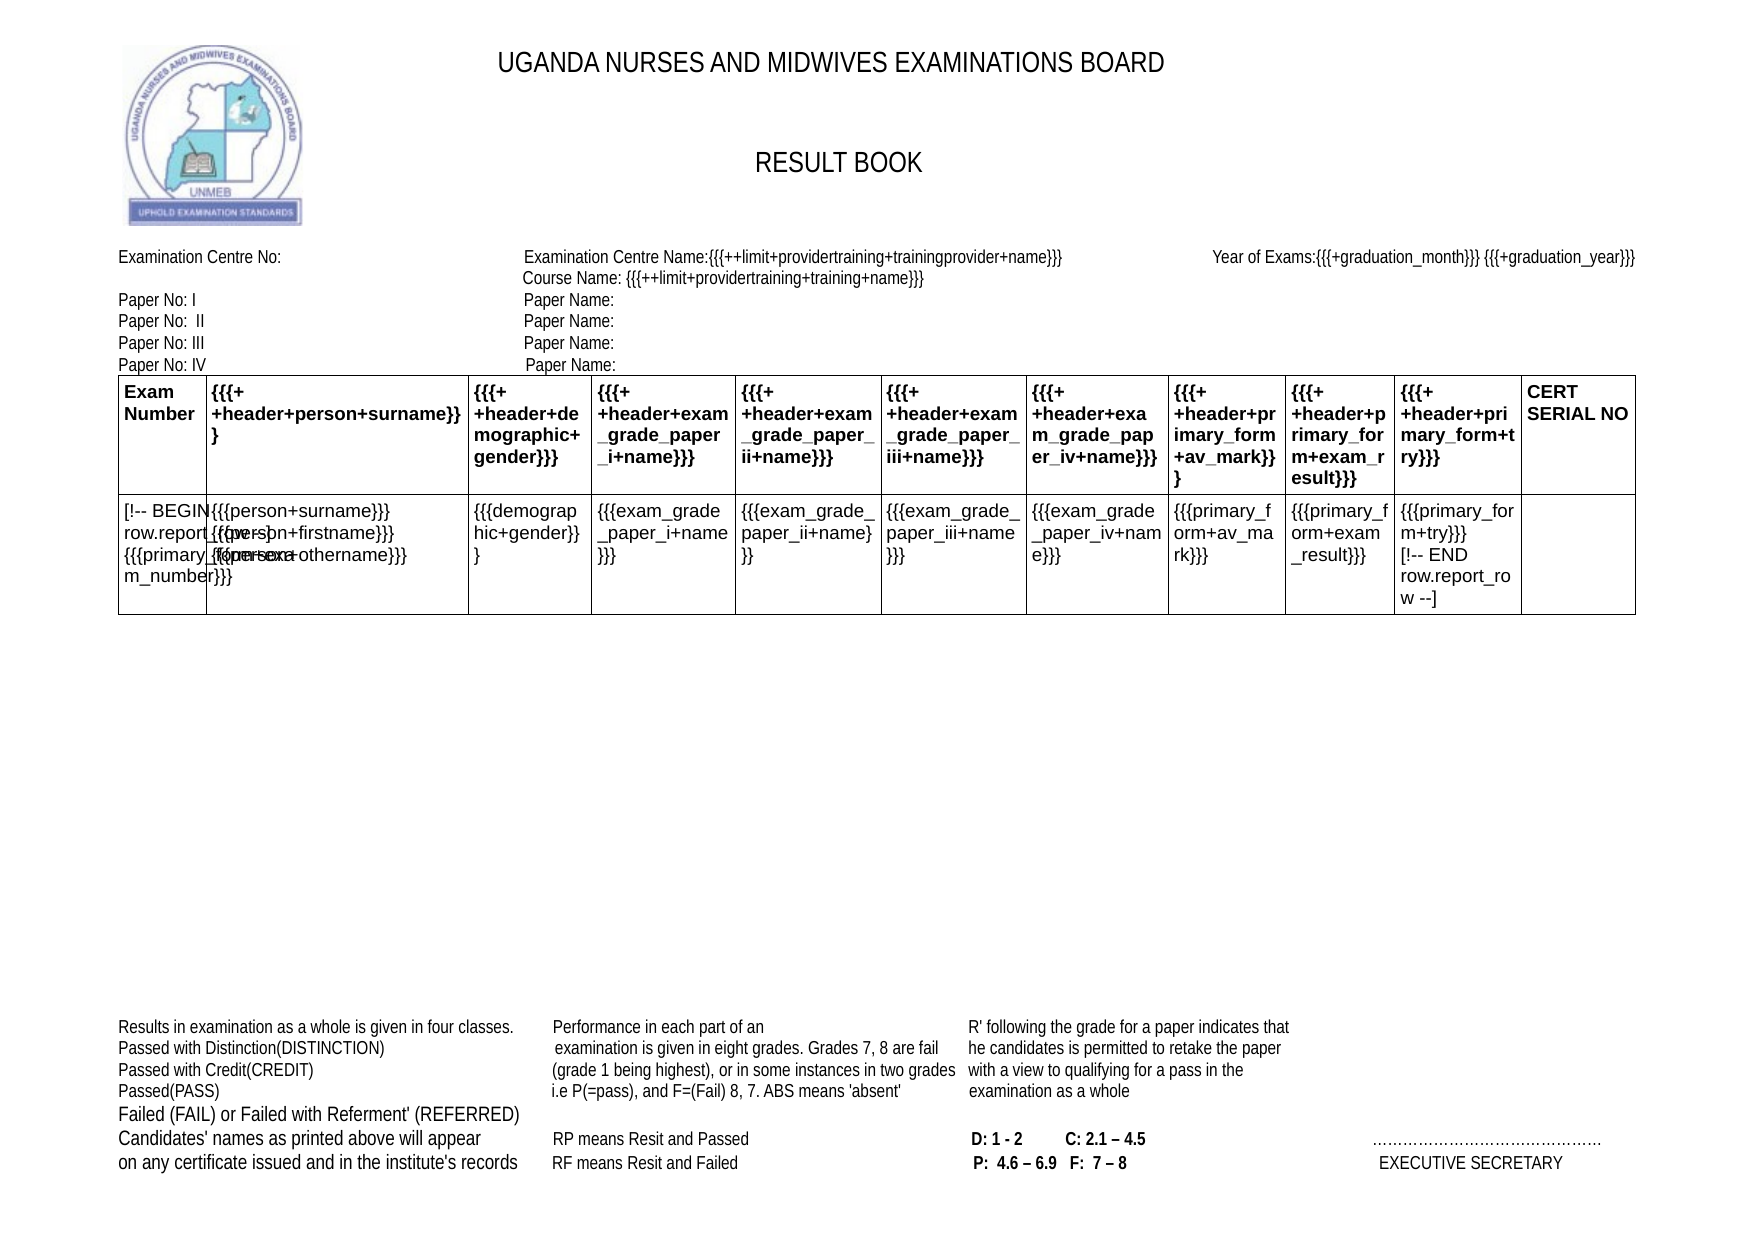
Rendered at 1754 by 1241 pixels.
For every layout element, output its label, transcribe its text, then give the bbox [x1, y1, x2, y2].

table_header CERT SERIAL NO [1522, 376, 1635, 494]
table_cell {{{exam_grade_paper_ii+name}}} [736, 495, 881, 614]
table_cell {{{exam_grade_paper_iii+name}}} [882, 495, 1026, 614]
table_cell {{{exam_grade_paper_iv+name}}} [1027, 495, 1168, 614]
table_header {{{++header+primary_form+exam_result}}} [1286, 376, 1394, 494]
picture [122, 45, 304, 226]
table_header {{{++header+primary_form+try}}} [1395, 376, 1521, 494]
table_cell {{{primary_form+try}}} [!-- END row.report_row --] [1395, 495, 1521, 614]
table_cell {{{primary_form+exam_result}}} [1286, 495, 1394, 614]
table_cell {{{primary_form+av_mark}}} [1169, 495, 1285, 614]
table_header {{{++header+primary_form+av_mark}}} [1169, 376, 1285, 494]
table_cell {{{person+surname}}} {{{person+firstname}}} {{{person+othername}}} [207, 495, 468, 614]
table_header {{{++header+demographic+gender}}} [469, 376, 591, 494]
table_cell {{{demographic+gender}}} [469, 495, 591, 614]
table_header {{{++header+person+surname}}} [207, 376, 468, 494]
table_cell {{{exam_grade_paper_i+name}}} [592, 495, 735, 614]
table_cell [!-- BEGIN row.report_row --]{{{primary_form+exam_number}}} [119, 495, 206, 614]
table_cell [1522, 495, 1635, 614]
table_header Exam Number [119, 376, 206, 494]
table_header {{{++header+exam_grade_paper_iii+name}}} [882, 376, 1026, 494]
table_header {{{++header+exam_grade_paper_ii+name}}} [736, 376, 881, 494]
table_header {{{++header+exam_grade_paper_iv+name}}} [1027, 376, 1168, 494]
table_header {{{++header+exam_grade_paper_i+name}}} [592, 376, 735, 494]
